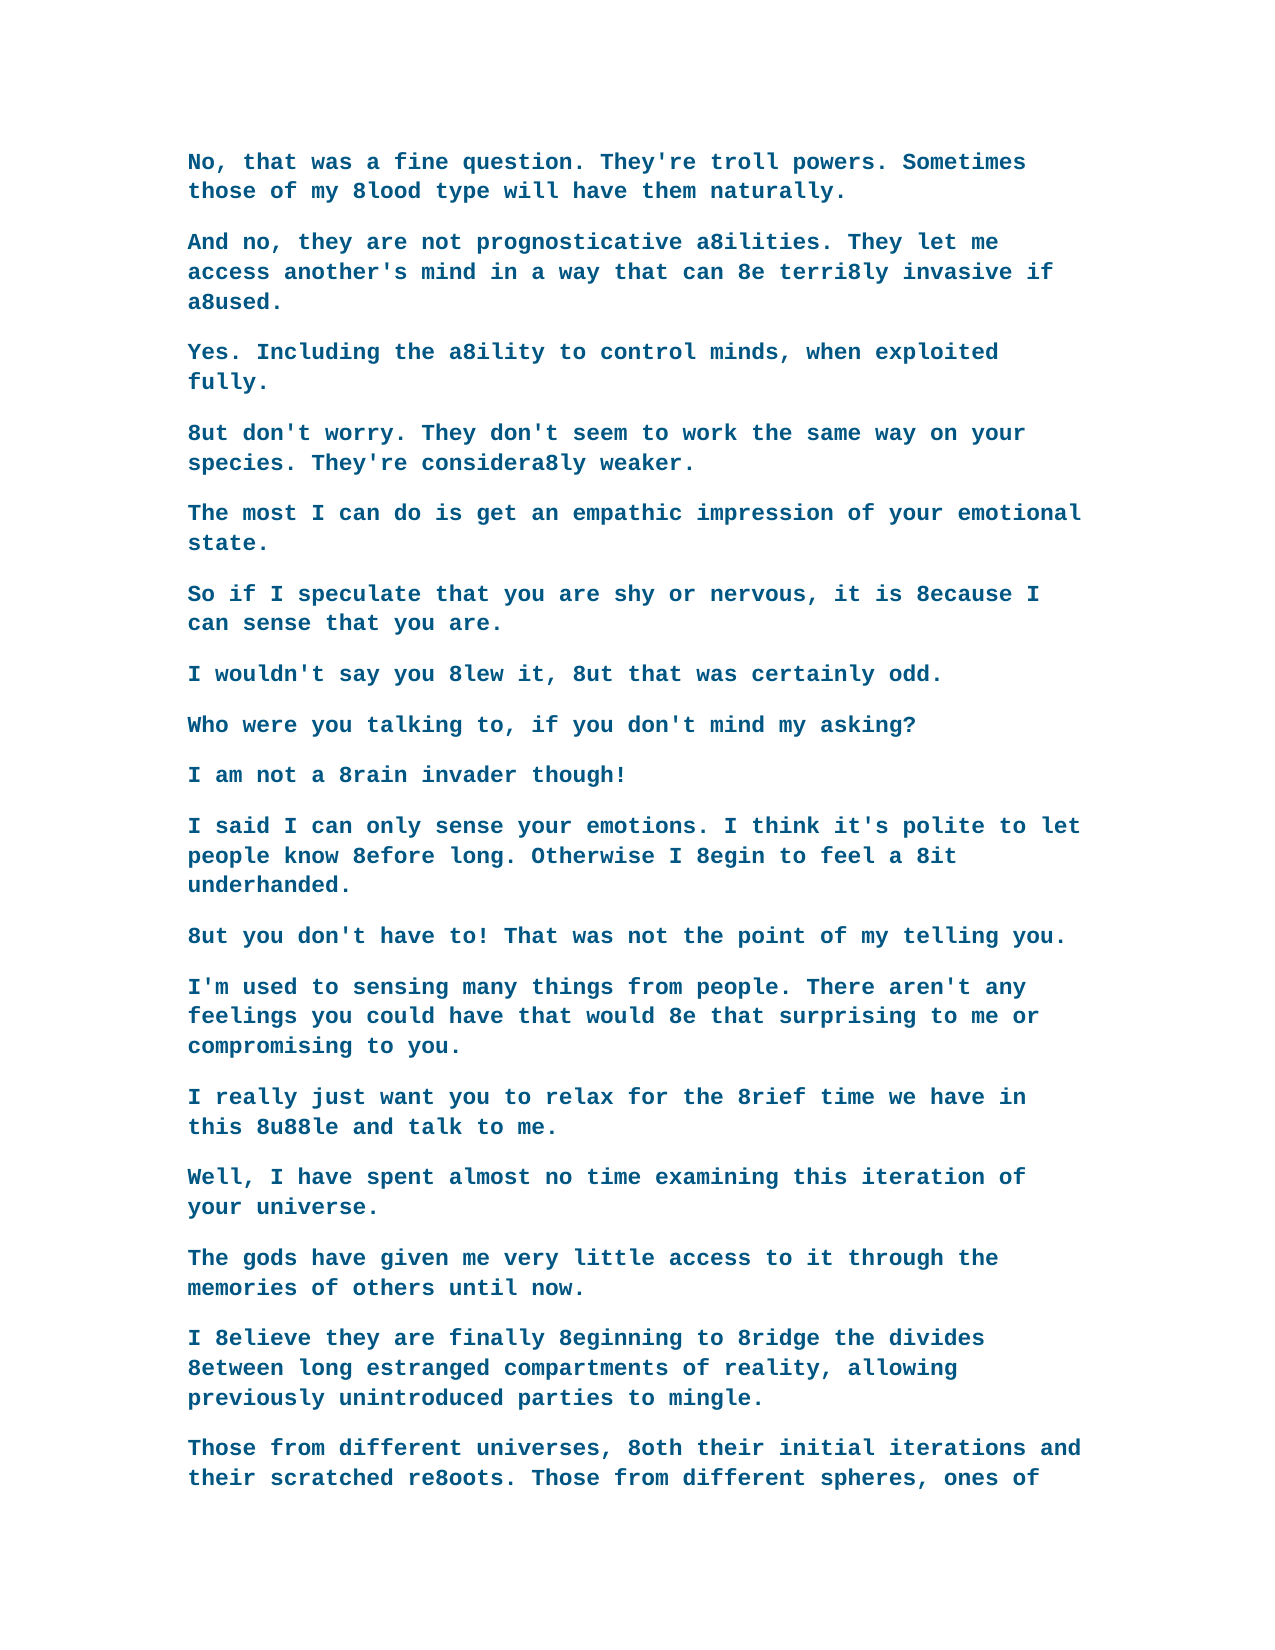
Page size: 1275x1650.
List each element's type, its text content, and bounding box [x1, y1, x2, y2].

text No, that was a fine question. They're troll powers. Sometimes those of my 8lood type will have them naturally. [187, 150, 1087, 206]
text The most I can do is get an empathic impression of your emotional state. [187, 501, 1087, 557]
text And no, they are not prognosticative a8ilities. They let me access another's mind in a way that can 8e terri8ly invasive if a8used. [187, 230, 1087, 316]
text I am not a 8rain invader though! [187, 763, 1087, 789]
text So if I speculate that you are shy or nervous, it is 8ecause I can sense that you are. [187, 582, 1087, 638]
text I wouldn't say you 8lew it, 8ut that was certainly odd. [187, 662, 1087, 688]
text I 8elieve they are finally 8eginning to 8ridge the divides 8etween long estranged compartments of reality, allowing previously unintroduced parties to mingle. [187, 1326, 1087, 1412]
text I said I can only sense your emotions. I think it's polite to let people know 8efore long. Otherwise I 8egin to feel a 8it underhanded. [187, 814, 1087, 900]
text Those from different universes, 8oth their initial iterations and their scratched re8oots. Those from different spheres, ones of [187, 1437, 1087, 1492]
text Well, I have spent almost no time examining this iteration of your universe. [187, 1166, 1087, 1221]
text 8ut don't worry. They don't seem to work the same way on your species. They're considera8ly weaker. [187, 421, 1087, 477]
text The gods have given me very little access to it through the memories of others until now. [187, 1246, 1087, 1302]
text I'm used to sensing many things from people. There aren't any feelings you could have that would 8e that surprising to me or compromising to you. [187, 975, 1087, 1061]
text Yes. Including the a8ility to control minds, when exploited fully. [187, 341, 1087, 396]
text I really just want you to relax for the 8rief time we have in this 8u88le and talk to me. [187, 1085, 1087, 1141]
text Who were you talking to, if you don't mind my asking? [187, 713, 1087, 739]
text 8ut you don't have to! That was not the point of my telling you. [187, 924, 1087, 950]
